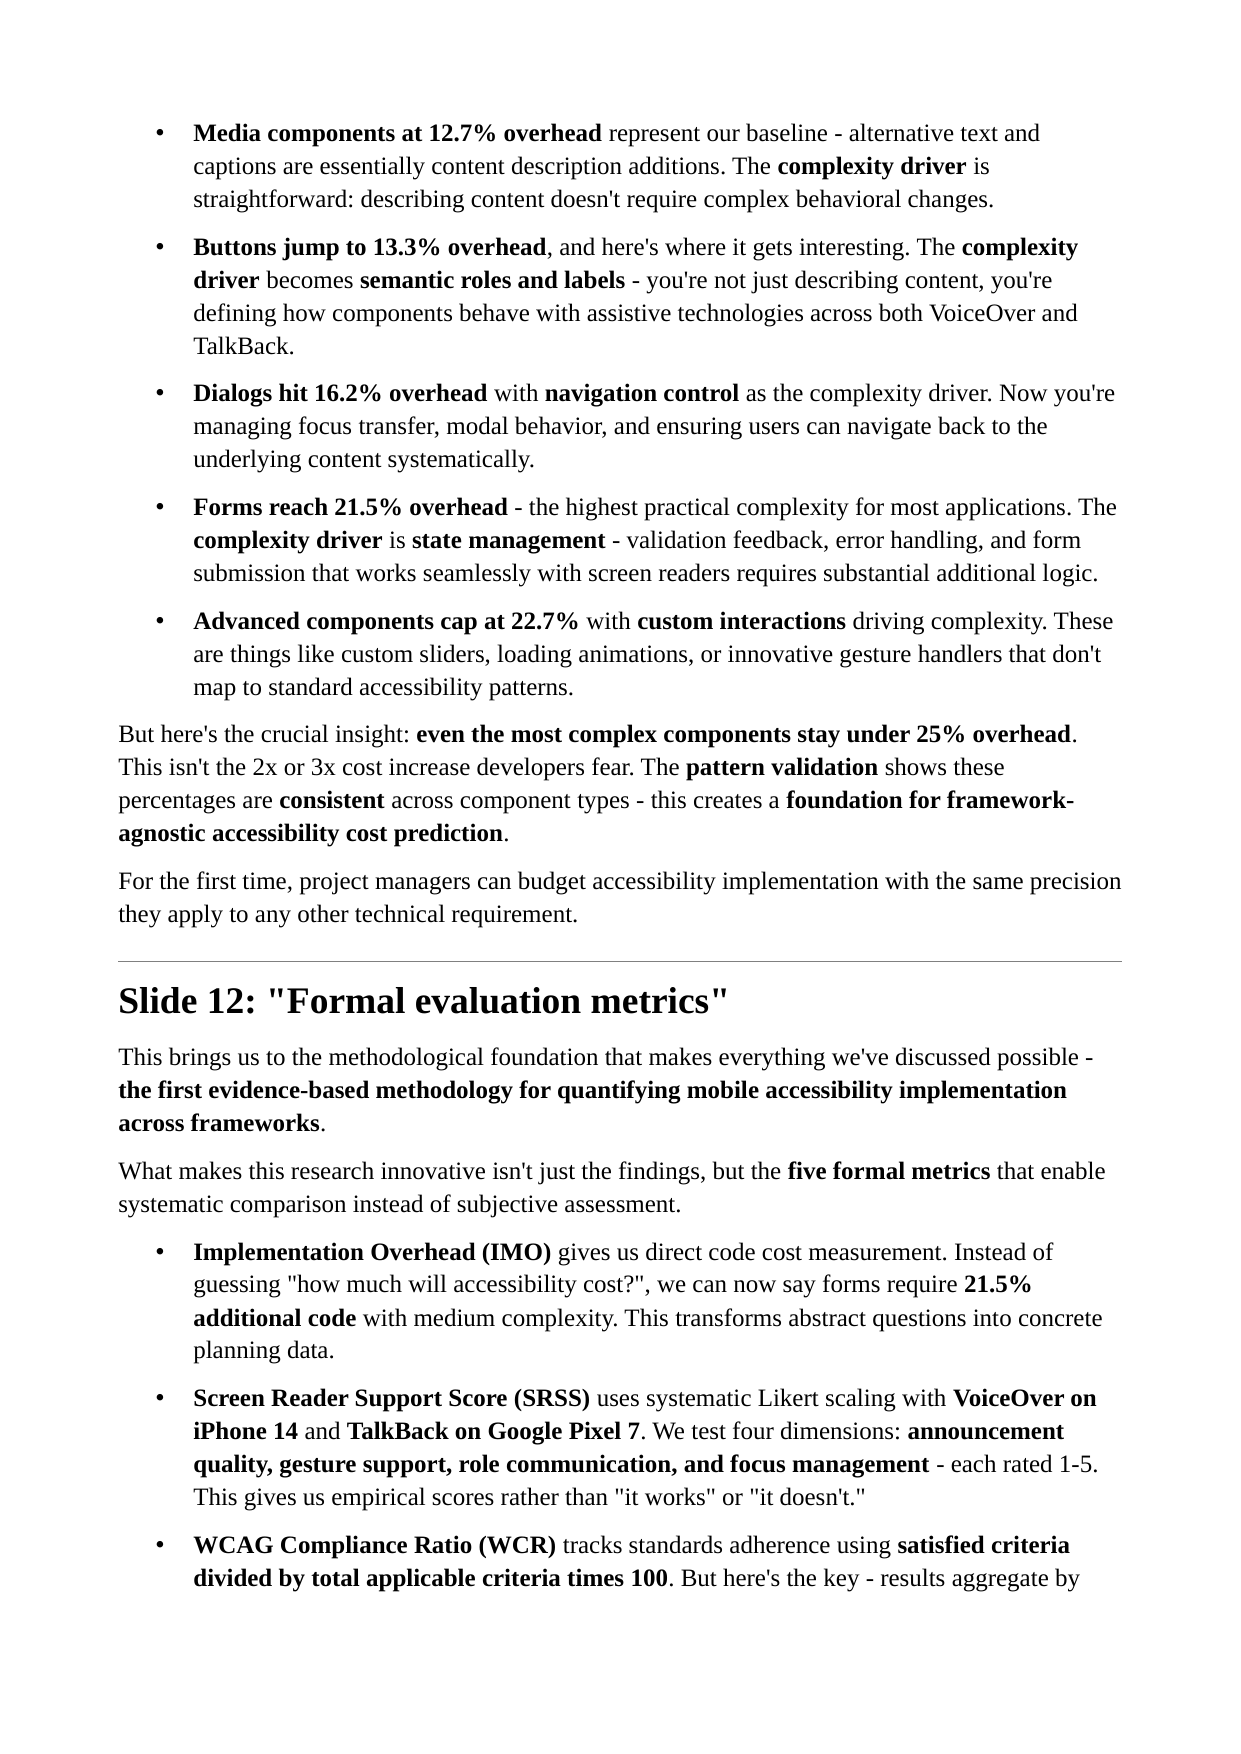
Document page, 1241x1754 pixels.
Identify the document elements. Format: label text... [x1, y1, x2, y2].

list WCAG Compliance Ratio (WCR) tracks standards adherence using satisfied criteria divided by total applicable criteria times 100. But here's the key - results aggregate by [156, 1530, 1122, 1592]
subtitle Slide 12: "Formal evaluation metrics" [118, 978, 1122, 1021]
text For the first time, project managers can budget accessibility implementation with the same precision they apply to any other technical requirement. [118, 866, 1122, 928]
text But here's the crucial insight: even the most complex components stay under 25% overhead. This isn't the 2x or 3x cost increase developers fear. The pattern validation shows these percentages are consistent across component types - this creates a foundation for framework-agnostic accessibility cost prediction. [118, 719, 1122, 847]
list Forms reach 21.5% overhead - the highest practical complexity for most applications. The complexity driver is state management - validation feedback, error handling, and form submission that works seamlessly with screen readers requires substantial additional logic. [156, 492, 1122, 587]
list Media components at 12.7% overhead represent our baseline - alternative text and captions are essentially content description additions. The complexity driver is straightforward: describing content doesn't require complex behavioral changes. [156, 118, 1122, 213]
text What makes this research innovative isn't just the findings, but the five formal metrics that enable systematic comparison instead of subjective assessment. [118, 1156, 1122, 1218]
text This brings us to the methodological foundation that makes everything we've discussed possible - the first evidence-based methodology for quantifying mobile accessibility implementation across frameworks. [118, 1042, 1122, 1137]
list Buttons jump to 13.3% overhead, and here's where it gets interesting. The complexity driver becomes semantic roles and labels - you're not just describing content, you're defining how components behave with assistive technologies across both VoiceOver and TalkBack. [156, 232, 1122, 359]
list Dialogs hit 16.2% overhead with navigation control as the complexity driver. Now you're managing focus transfer, modal behavior, and ensuring users can navigate back to the underlying content systematically. [156, 378, 1122, 473]
list Advanced components cap at 22.7% with custom interactions driving complexity. These are things like custom sliders, loading animations, or innovative gesture handlers that don't map to standard accessibility patterns. [156, 606, 1122, 701]
list Implementation Overhead (IMO) gives us direct code cost measurement. Instead of guessing "how much will accessibility cost?", we can now say forms require 21.5% additional code with medium complexity. This transforms abstract questions into concrete planning data. [156, 1237, 1122, 1364]
list Screen Reader Support Score (SRSS) uses systematic Likert scaling with VoiceOver on iPhone 14 and TalkBack on Google Pixel 7. We test four dimensions: announcement quality, gesture support, role communication, and focus management - each rated 1-5. This gives us empirical scores rather than "it works" or "it doesn't." [156, 1383, 1122, 1511]
